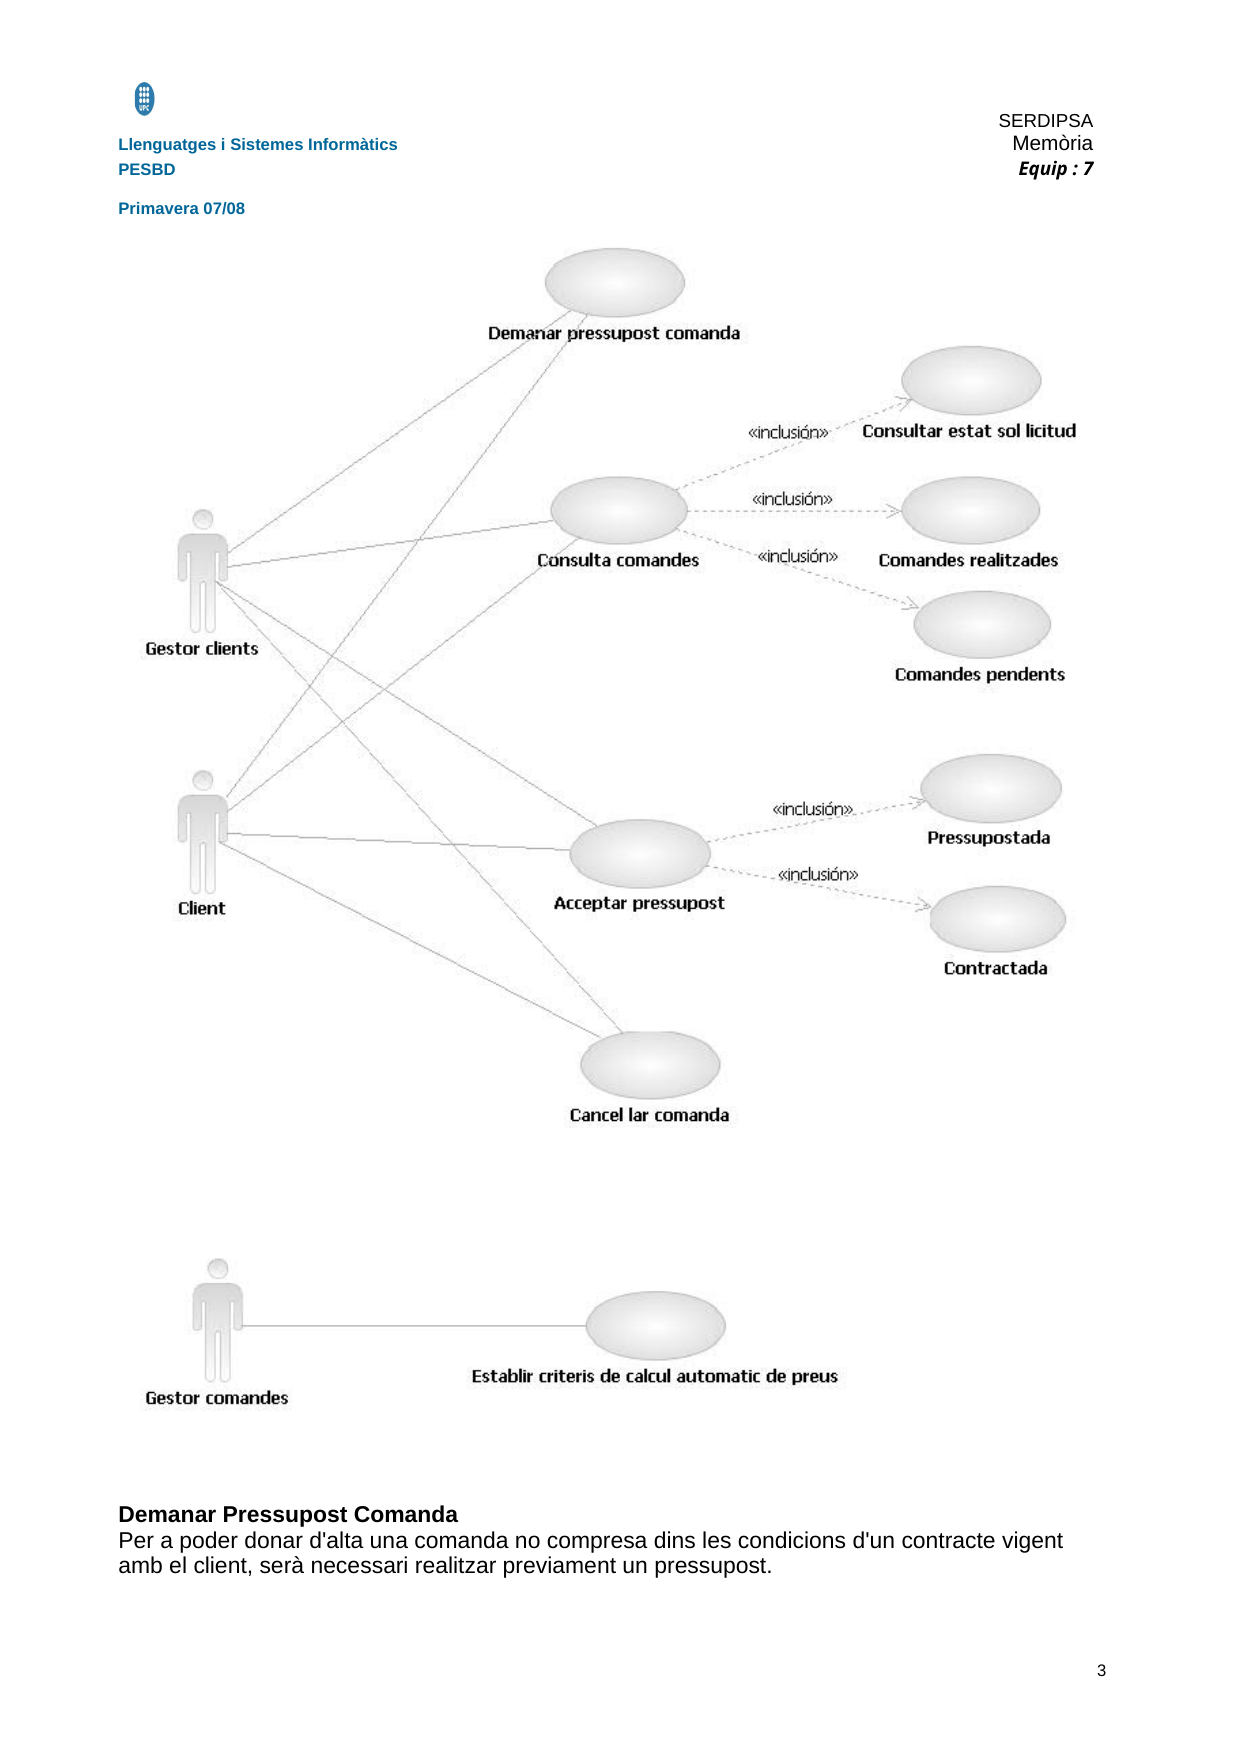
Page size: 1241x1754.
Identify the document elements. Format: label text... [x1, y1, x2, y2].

text Per a poder donar d'alta una comanda no compresa dins les condicions d'un contracte vigent amb el client, serà necessari realitzar previament un pressupost. [118, 1527, 1106, 1578]
subtitle Demanar Pressupost Comanda [118, 1502, 1106, 1527]
picture [118, 236, 1107, 1426]
